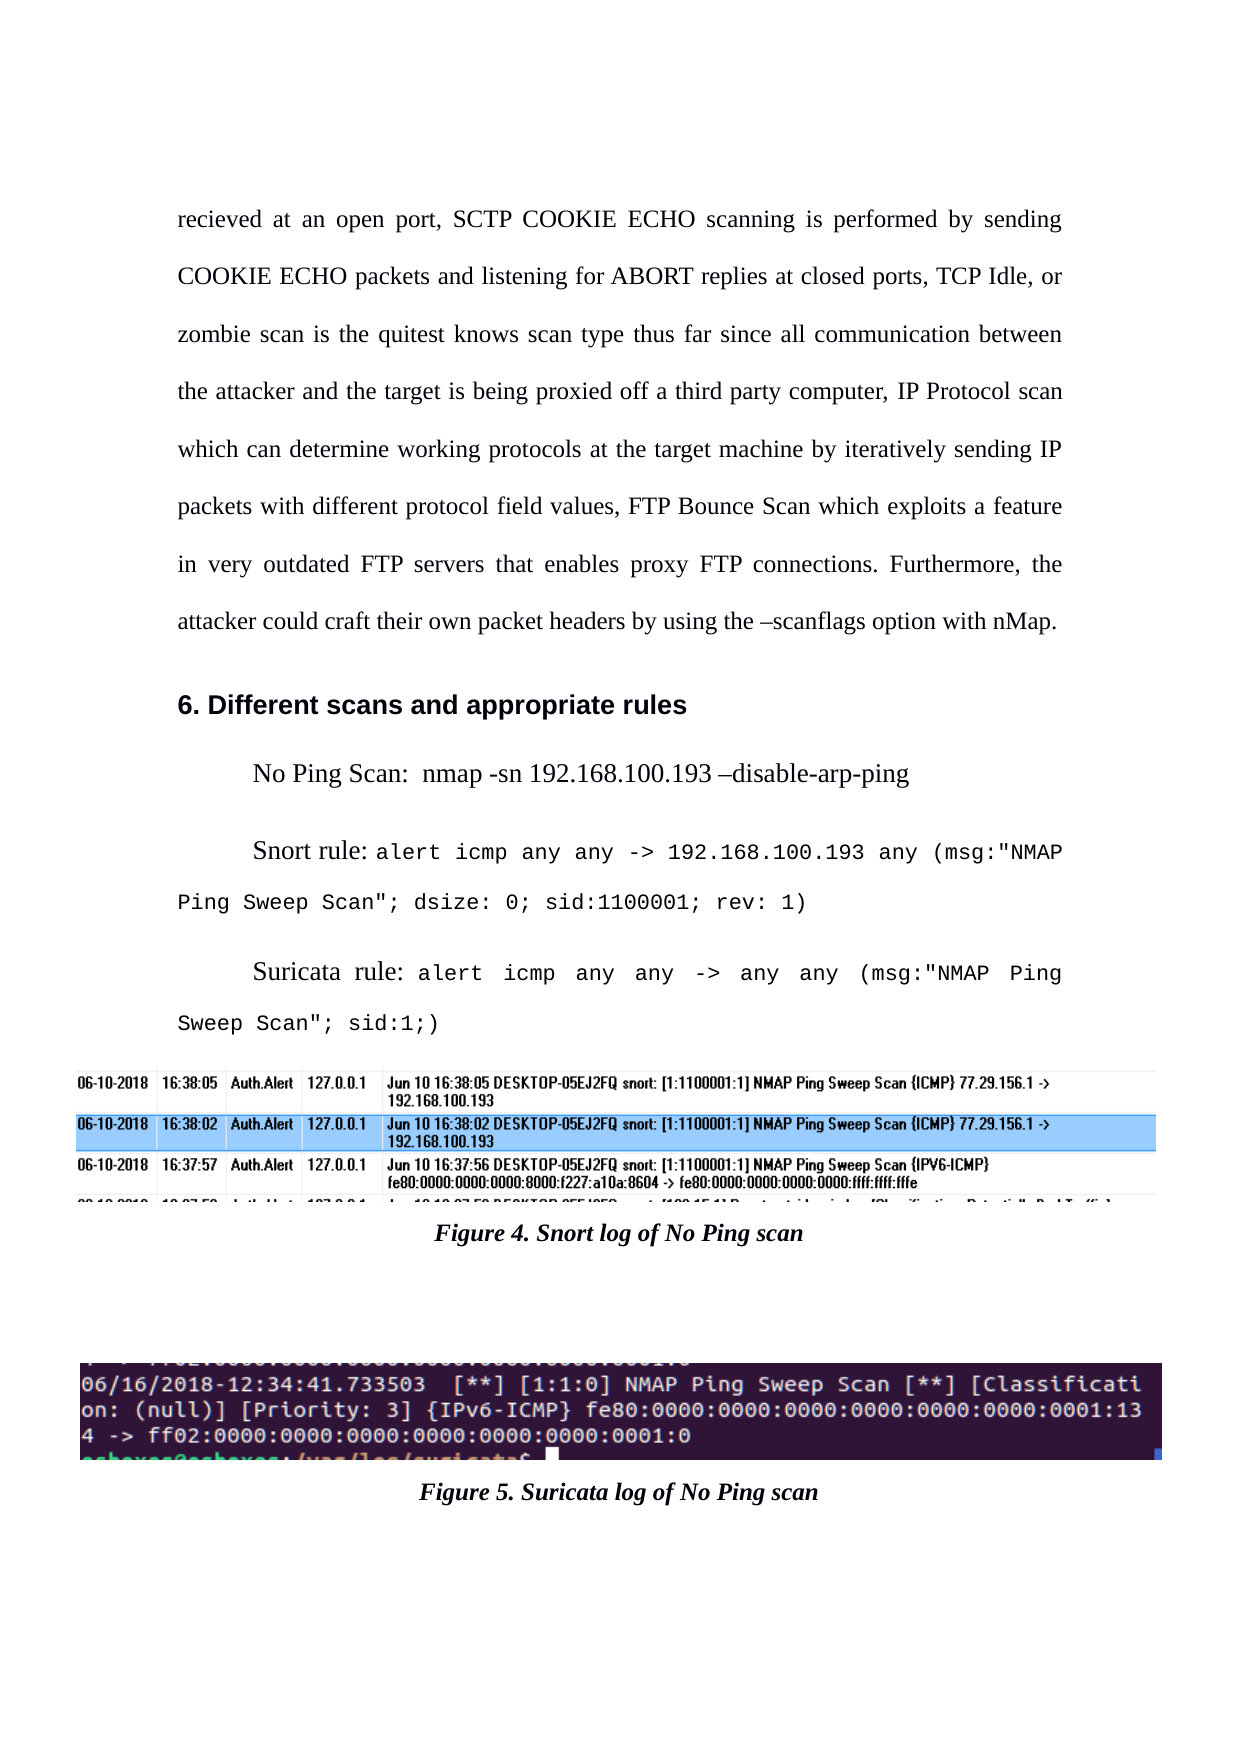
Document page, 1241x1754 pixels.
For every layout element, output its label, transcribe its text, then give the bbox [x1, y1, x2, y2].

text recieved at an open port, SCTP COOKIE ECHO scanning is performed by sending COOKIE ECHO packets and listening for ABORT replies at closed ports, TCP Idle, or zombie scan is the quitest knows scan type thus far since all communication between the attacker and the target is being proxied off a third party computer, IP Protocol scan which can determine working protocols at the target machine by iteratively sending IP packets with different protocol field values, FTP Bounce Scan which exploits a feature in very outdated FTP servers that enables proxy FTP connections. Furthermore, the attacker could craft their own packet headers by using the –scanflags option with nMap. [177, 204, 1063, 635]
text Figure 4. Snort log of No Ping scan [177, 1202, 1063, 1247]
subtitle 6. Different scans and appropriate rules [177, 689, 1063, 720]
picture [80, 1363, 1161, 1460]
text Suricata rule: alert icmp any any -> any any (msg:"NMAP Ping Sweep Scan"; sid:1;) [177, 955, 1063, 1037]
picture [78, 1067, 1154, 1202]
text No Ping Scan: nmap -sn 192.168.100.193 –disable-arp-ping [177, 757, 1063, 788]
text Snort rule: аlert icmp any any -> 192.168.100.193 any (msg:"NMAP Ping Sweep Scan"; dsize: 0; sid:1100001; rev: 1) [177, 834, 1063, 916]
text Figure 5. Suricata log of No Ping scan [177, 1460, 1063, 1505]
